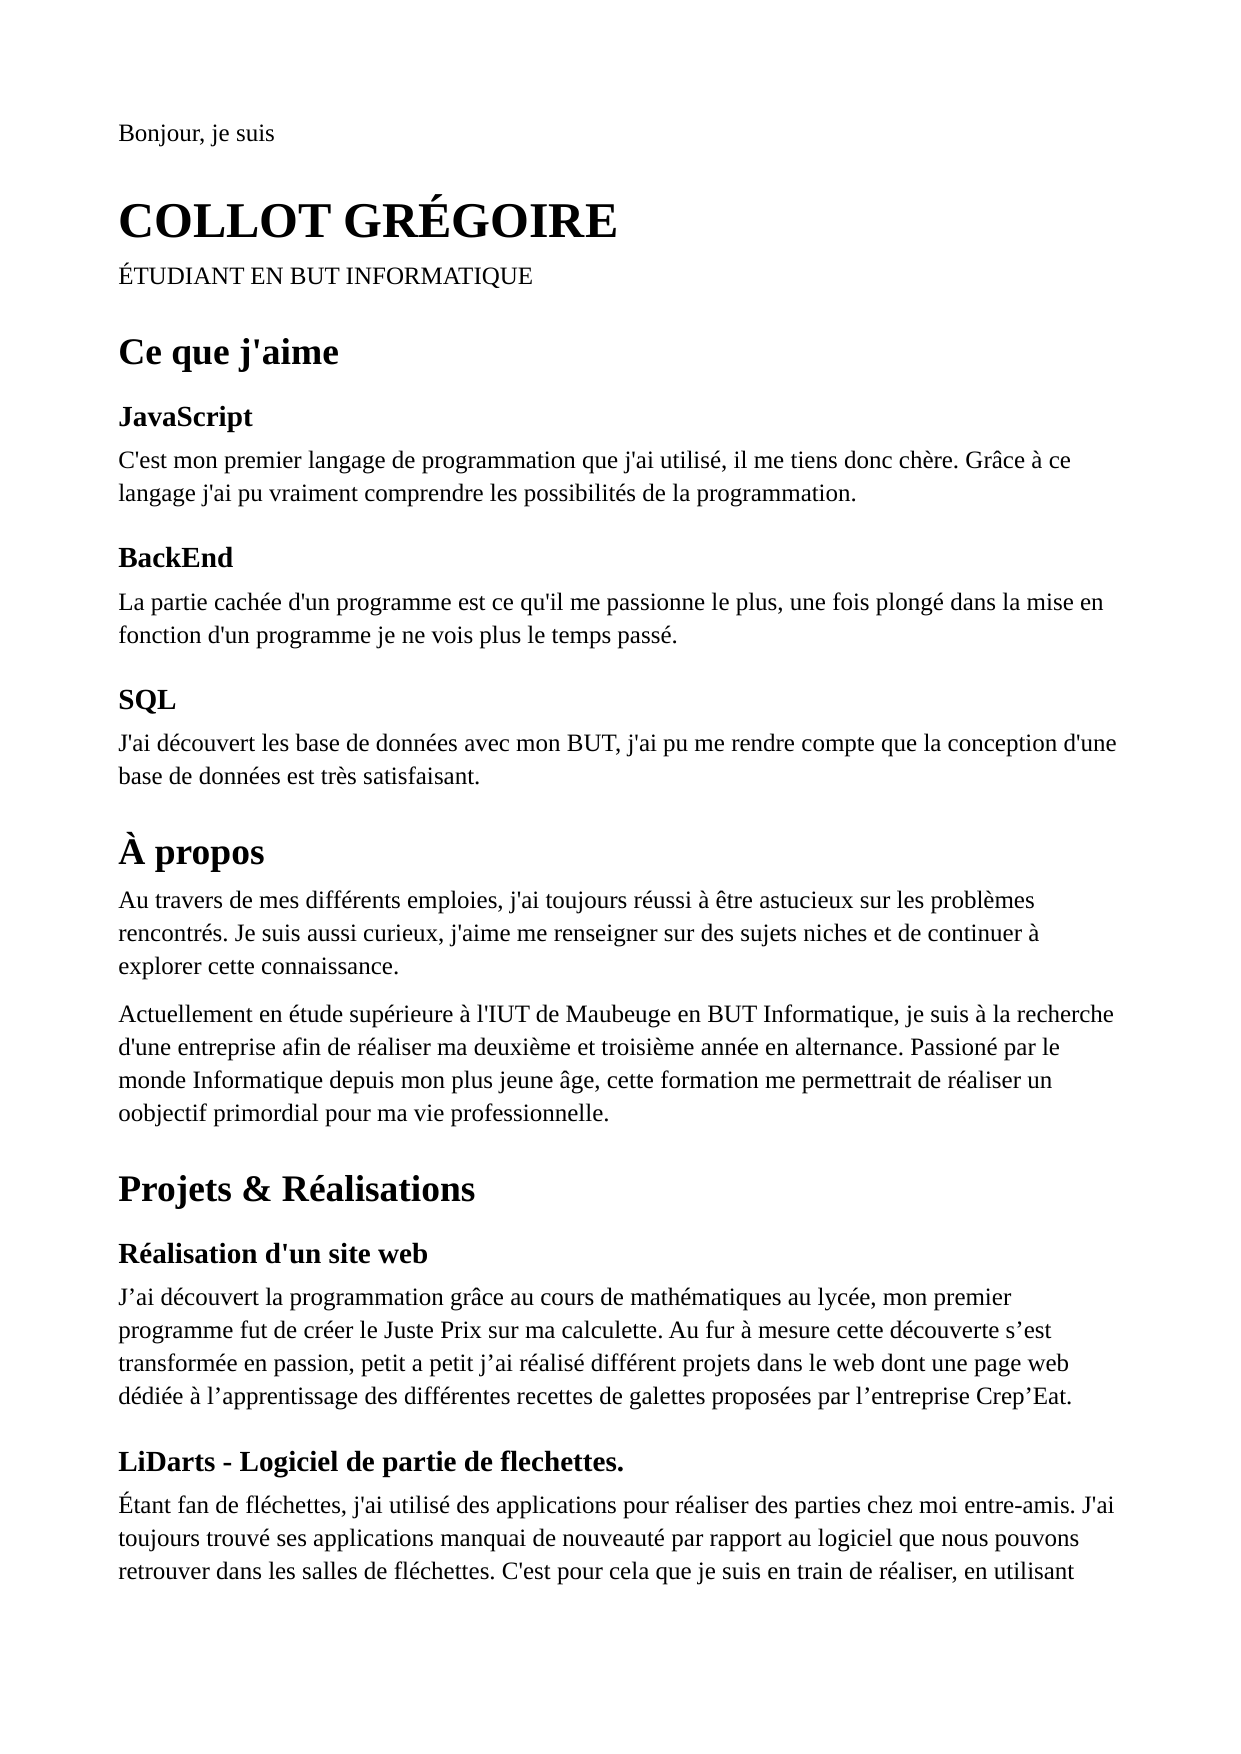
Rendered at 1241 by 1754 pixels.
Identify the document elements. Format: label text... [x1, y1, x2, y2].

subtitle COLLOT GRÉGOIRE [118, 191, 1122, 248]
text Au travers de mes différents emploies, j'ai toujours réussi à être astucieux sur les problèmes rencontrés. Je suis aussi curieux, j'aime me renseigner sur des sujets niches et de continuer à explorer cette connaissance. [118, 885, 1122, 980]
subtitle LiDarts - Logiciel de partie de flechettes. [118, 1444, 1122, 1477]
subtitle À propos [118, 829, 1122, 872]
text Bonjour, je suis [118, 118, 1122, 147]
text C'est mon premier langage de programmation que j'ai utilisé, il me tiens donc chère. Grâce à ce langage j'ai pu vraiment comprendre les possibilités de la programmation. [118, 445, 1122, 507]
subtitle Réalisation d'un site web [118, 1236, 1122, 1270]
text Actuellement en étude supérieure à l'IUT de Maubeuge en BUT Informatique, je suis à la recherche d'une entreprise afin de réaliser ma deuxième et troisième année en alternance. Passioné par le monde Informatique depuis mon plus jeune âge, cette formation me permettrait de réaliser un oobjectif primordial pour ma vie professionnelle. [118, 999, 1122, 1126]
subtitle SQL [118, 682, 1122, 715]
text J'ai découvert les base de données avec mon BUT, j'ai pu me rendre compte que la conception d'une base de données est très satisfaisant. [118, 728, 1122, 790]
subtitle Projets & Réalisations [118, 1166, 1122, 1209]
subtitle JavaScript [118, 399, 1122, 433]
text La partie cachée d'un programme est ce qu'il me passionne le plus, une fois plongé dans la mise en fonction d'un programme je ne vois plus le temps passé. [118, 587, 1122, 648]
subtitle BackEnd [118, 541, 1122, 574]
text Étant fan de fléchettes, j'ai utilisé des applications pour réaliser des parties chez moi entre-amis. J'ai toujours trouvé ses applications manquai de nouveauté par rapport au logiciel que nous pouvons retrouver dans les salles de fléchettes. C'est pour cela que je suis en train de réaliser, en utilisant [118, 1490, 1122, 1584]
subtitle Ce que j'aime [118, 329, 1122, 372]
text ÉTUDIANT EN BUT INFORMATIQUE [118, 261, 1122, 289]
text J’ai découvert la programmation grâce au cours de mathématiques au lycée, mon premier programme fut de créer le Juste Prix sur ma calculette. Au fur à mesure cette découverte s’est transformée en passion, petit a petit j’ai réalisé différent projets dans le web dont une page web dédiée à l’apprentissage des différentes recettes de galettes proposées par l’entreprise Crep’Eat. [118, 1282, 1122, 1410]
